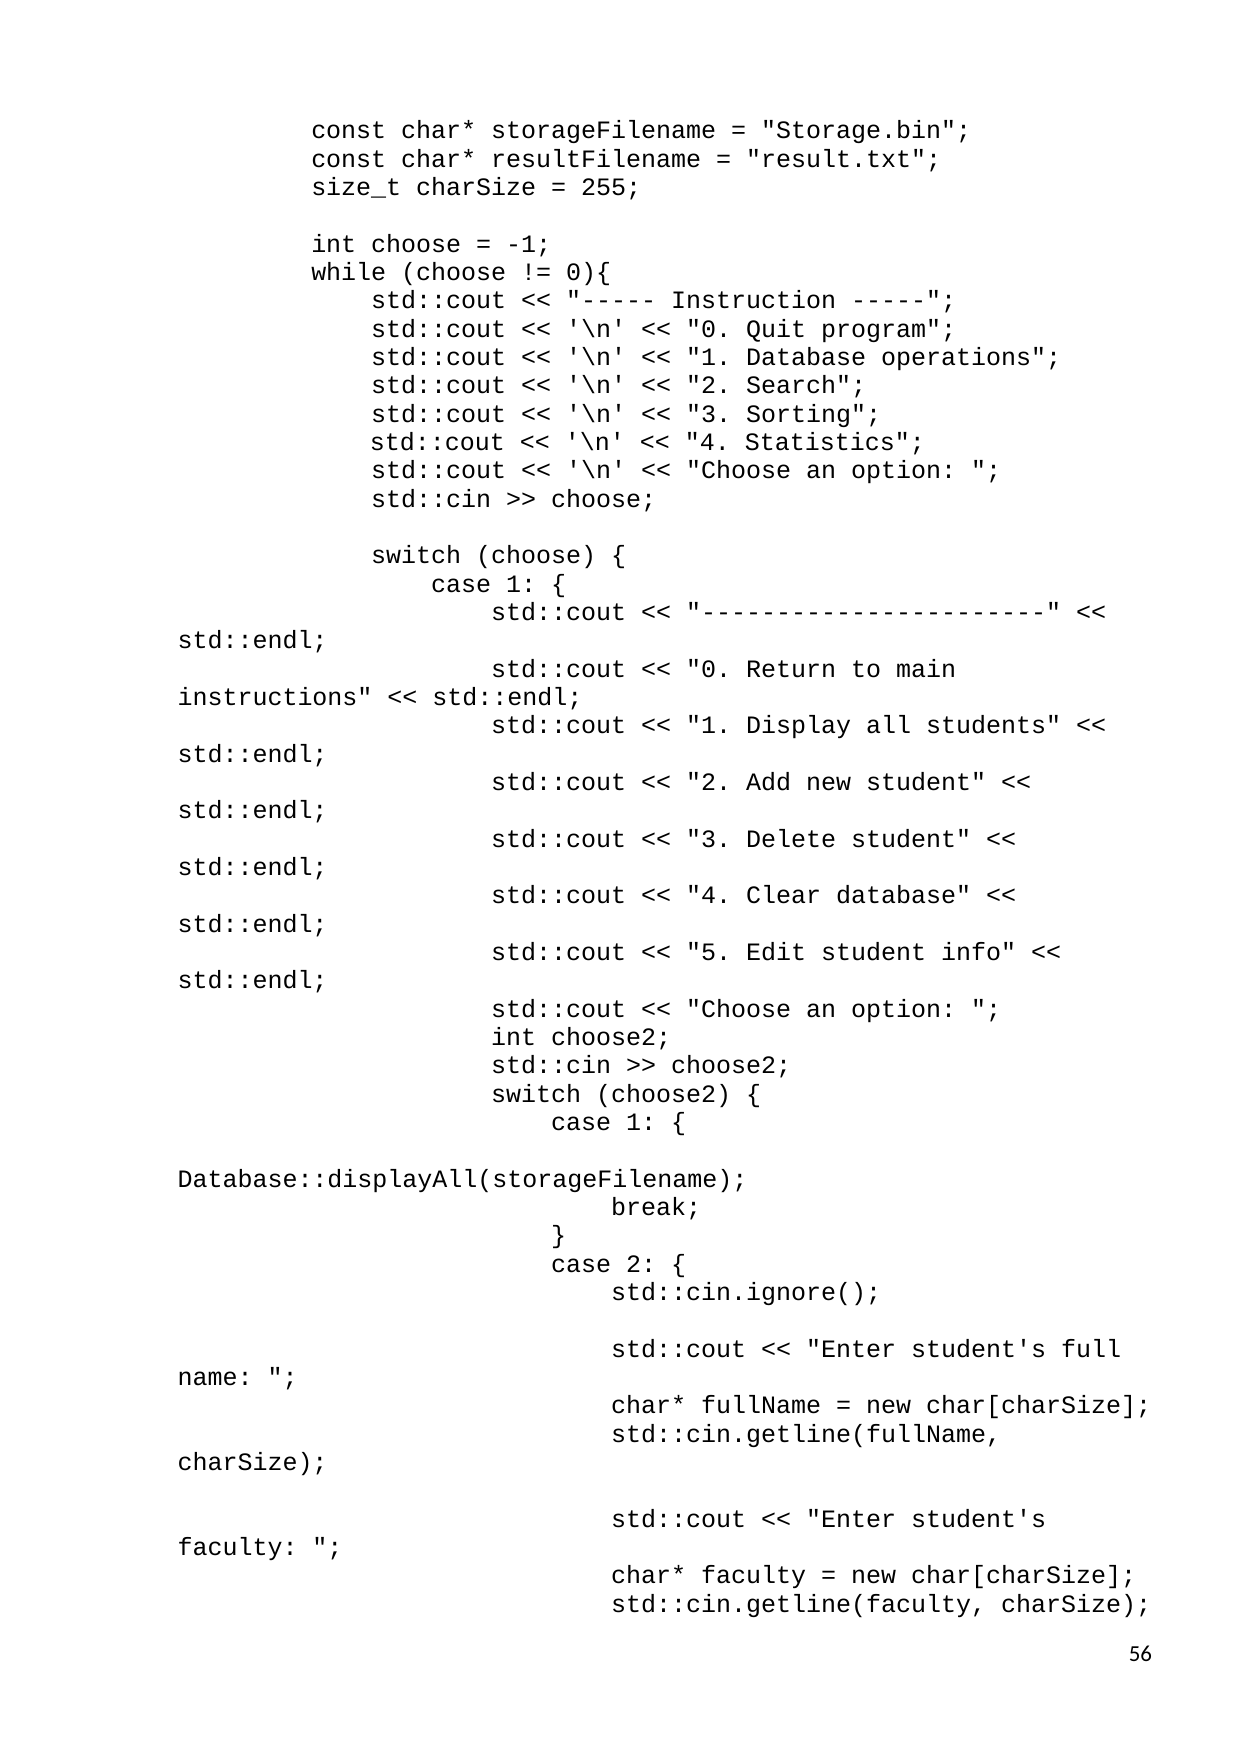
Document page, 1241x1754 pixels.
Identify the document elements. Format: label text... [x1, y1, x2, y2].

text std::cin.ignore(); [177, 1280, 1152, 1308]
text std::cout << "3. Delete student" << std::endl; [177, 826, 1152, 883]
text std::cout << "1. Display all students" << std::endl; [177, 713, 1152, 770]
text std::cout << '\n' << "4. Statistics"; [177, 430, 1152, 458]
text case 1: { [177, 571, 1152, 600]
text std::cout << '\n' << "1. Database operations"; [177, 345, 1152, 373]
text switch (choose2) { [177, 1081, 1152, 1110]
text std::cin >> choose2; [177, 1053, 1152, 1081]
text break; [177, 1195, 1152, 1223]
text std::cout << "-----------------------" << std::endl; [177, 600, 1152, 656]
text std::cout << '\n' << "Choose an option: "; [177, 458, 1152, 486]
text Database::displayAll(storageFilename); [177, 1138, 1152, 1195]
text std::cin.getline(faculty, charSize); [177, 1591, 1152, 1620]
text std::cout << "4. Clear database" << std::endl; [177, 883, 1152, 940]
text std::cout << "----- Instruction -----"; [177, 288, 1152, 316]
text std::cout << '\n' << "0. Quit program"; [177, 316, 1152, 345]
text std::cout << "0. Return to main instructions" << std::endl; [177, 656, 1152, 713]
text while (choose != 0){ [177, 260, 1152, 288]
text std::cout << "Enter student's full name: "; [177, 1336, 1152, 1393]
text const char* storageFilename = "Storage.bin"; [177, 118, 1152, 146]
text std::cout << '\n' << "3. Sorting"; [177, 401, 1152, 430]
text std::cout << "5. Edit student info" << std::endl; [177, 940, 1152, 996]
text int choose = -1; [177, 231, 1152, 260]
text size_t charSize = 255; [177, 175, 1152, 203]
text case 1: { [177, 1110, 1152, 1138]
text std::cout << "2. Add new student" << std::endl; [177, 770, 1152, 826]
text std::cout << "Choose an option: "; [177, 996, 1152, 1025]
text std::cin >> choose; [177, 486, 1152, 515]
text std::cout << "Enter student's faculty: "; [177, 1506, 1152, 1563]
text case 2: { [177, 1251, 1152, 1280]
text char* fullName = new char[charSize]; [177, 1393, 1152, 1421]
text } [177, 1223, 1152, 1251]
text std::cout << '\n' << "2. Search"; [177, 373, 1152, 401]
text switch (choose) { [177, 543, 1152, 571]
text std::cin.getline(fullName, charSize); [177, 1421, 1152, 1478]
text int choose2; [177, 1025, 1152, 1053]
text const char* resultFilename = "result.txt"; [177, 146, 1152, 175]
text char* faculty = new char[charSize]; [177, 1563, 1152, 1591]
